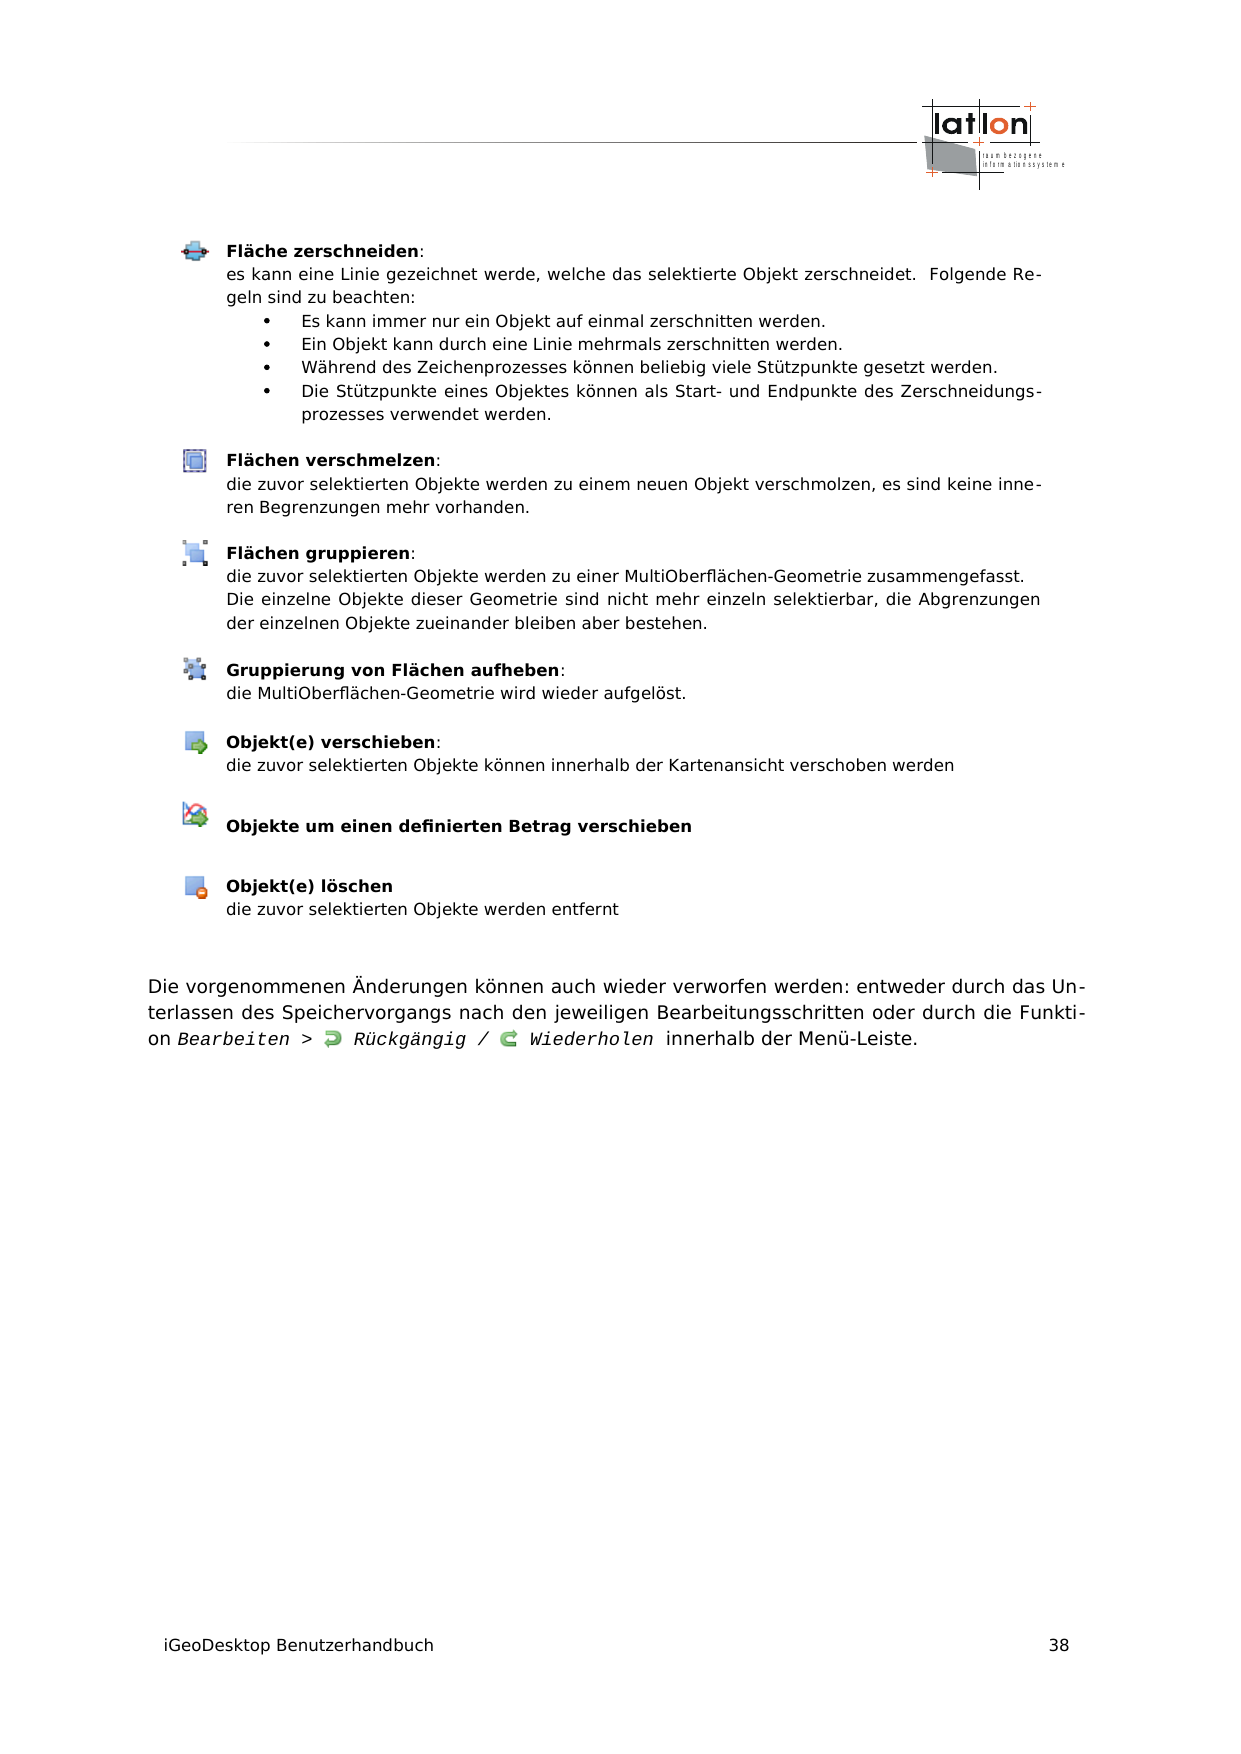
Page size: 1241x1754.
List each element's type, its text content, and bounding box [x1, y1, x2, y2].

table_cell Flächen verschmelzen: die zuvor selektierten Objekte werden zu einem neuen Objekt verschmolzen, es sind keine inne­ren Begrenzungen mehr vorhanden. [214, 436, 1053, 529]
table_cell [176, 645, 214, 717]
table_header [176, 729, 182, 753]
picture [182, 873, 208, 899]
table_cell Objekt(e) löschen die zuvor selektierten Objekte werden entfernt [214, 862, 1053, 934]
text Die vorgenommenen Änderungen können auch wieder verworfen werden: entweder durch das Un­terlassen des Speichervorgangs nach den jeweiligen Bearbeitungsschritten oder durch die Funkti­on Bearbeiten > Rückgängig / Wiederholen innerhalb der Menü-Leiste. [148, 976, 1085, 1052]
table_cell [176, 862, 214, 934]
table_cell Objekte um einen definierten Betrag verschieben [214, 789, 1053, 862]
picture [181, 800, 209, 827]
table_header Objekt(e) verschieben: die zuvor selektierten Objekte können innerhalb der Kartenansicht verschoben werden [214, 717, 1053, 789]
table_header [208, 729, 214, 753]
picture [182, 656, 208, 682]
table_cell [176, 436, 214, 529]
table_cell Gruppierung von Flächen aufheben: die MultiOberflächen-Geometrie wird wieder aufgelöst. [214, 645, 1053, 717]
picture [323, 1028, 343, 1048]
picture [182, 448, 208, 474]
table_header Fläche zerschneiden: es kann eine Linie gezeichnet werde, welche das selektierte Objekt zerschneidet. Folgende Re­geln sind zu beachten: Es kann immer nur ein Objekt auf einmal zerschnitten werden. Ein Objekt kann durch eine Linie mehrmals zerschnitten werden. Während des Zeichenprozesses können beliebig viele Stützpunkte gesetzt werden. Die Stützpunkte eines Objektes können als Start- und Endpunkte des Zerschneidungs­prozesses verwendet werden. [214, 227, 1053, 436]
picture [182, 728, 208, 754]
table_header [176, 754, 214, 789]
table_cell Flächen gruppieren: die zuvor selektierten Objekte werden zu einer MultiOberflächen-Geometrie zusammengefasst. Die einzelne Objekte dieser Geometrie sind nicht mehr einzeln selektierbar, die Abgrenzungen der einzelnen Objekte zueinander bleiben aber bestehen. [214, 529, 1053, 645]
picture [499, 1028, 519, 1048]
table_header [176, 717, 214, 728]
table_header [176, 227, 214, 436]
table_cell [176, 529, 214, 645]
picture [181, 238, 210, 266]
table_cell [176, 789, 214, 862]
picture [182, 540, 208, 566]
